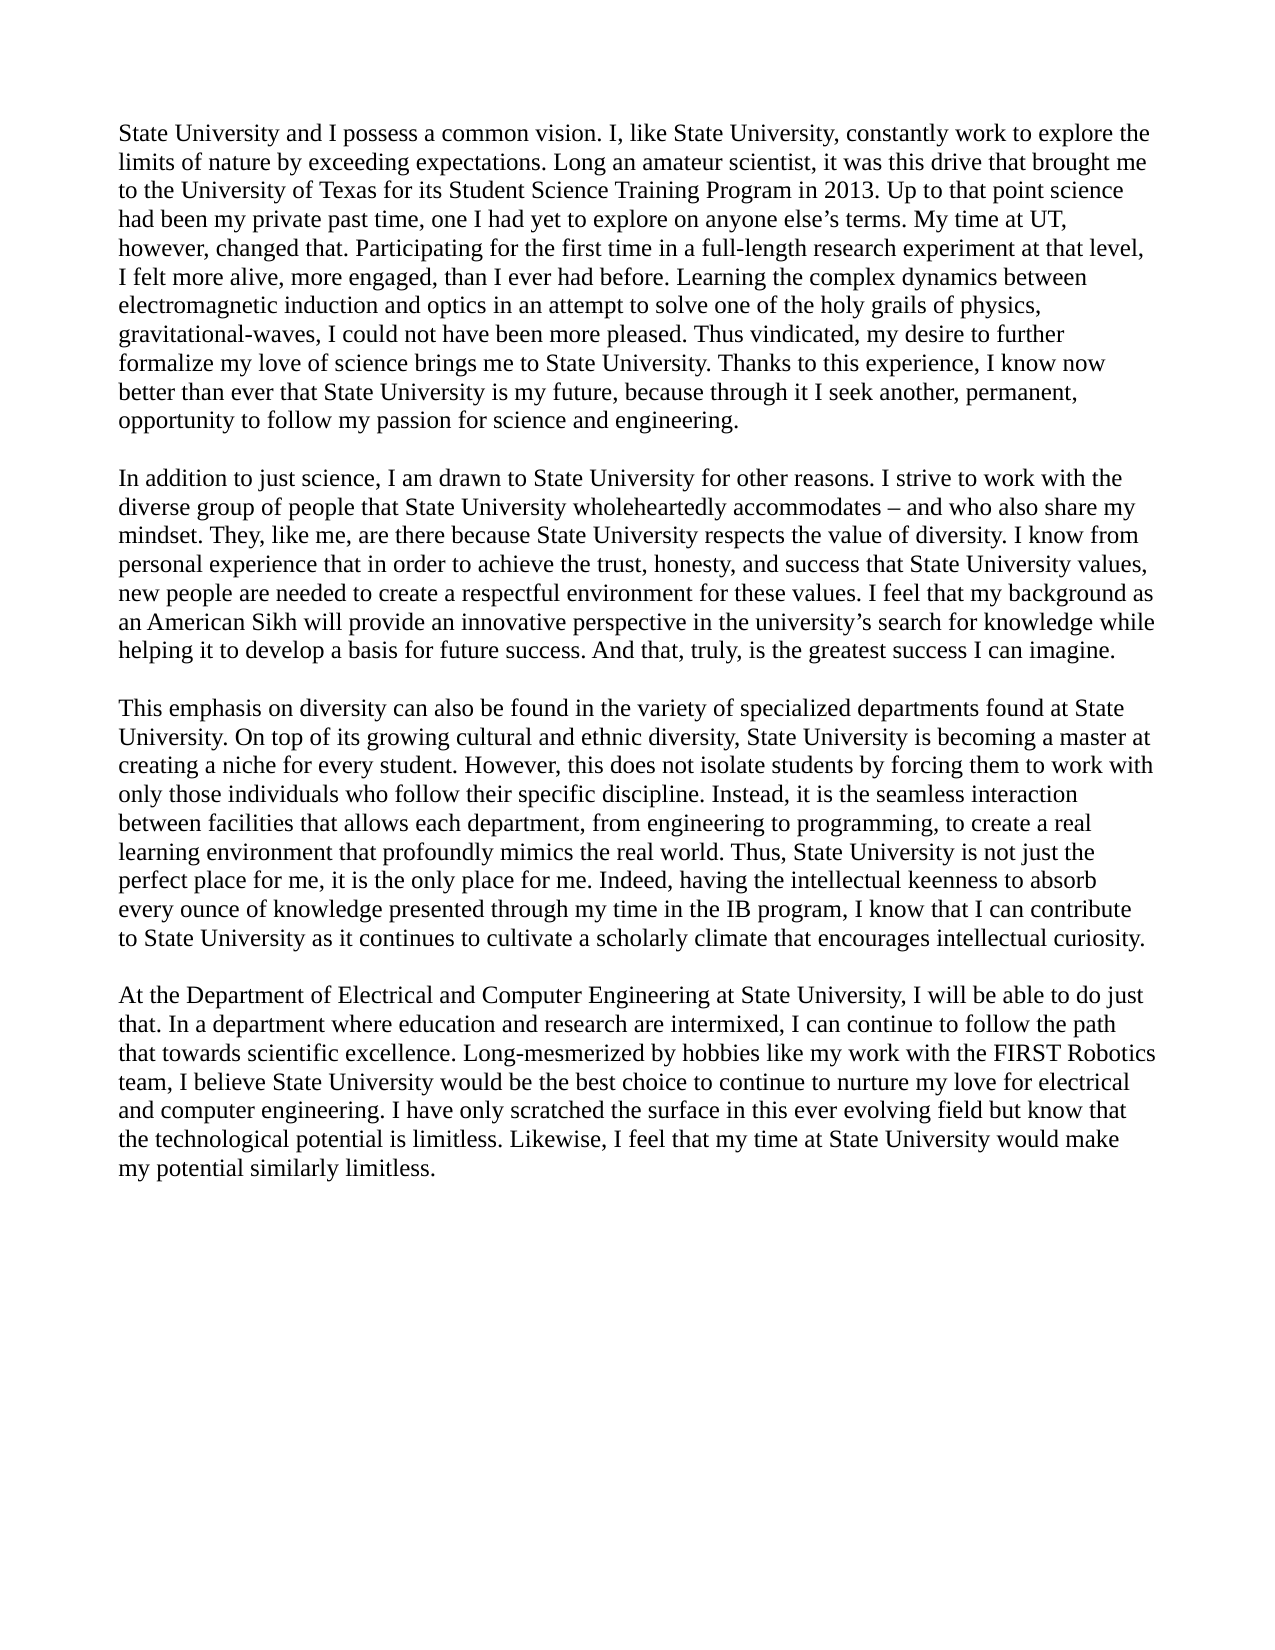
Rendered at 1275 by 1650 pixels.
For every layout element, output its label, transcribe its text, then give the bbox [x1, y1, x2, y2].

text State University and I possess a common vision. I, like State University, constantly work to explore the limits of nature by exceeding expectations. Long an amateur scientist, it was this drive that brought me to the University of Texas for its Student Science Training Program in 2013. Up to that point science had been my private past time, one I had yet to explore on anyone else’s terms. My time at UT, however, changed that. Participating for the first time in a full-length research experiment at that level, I felt more alive, more engaged, than I ever had before. Learning the complex dynamics between electromagnetic induction and optics in an attempt to solve one of the holy grails of physics, gravitational-waves, I could not have been more pleased. Thus vindicated, my desire to further formalize my love of science brings me to State University. Thanks to this experience, I know now better than ever that State University is my future, because through it I seek another, permanent, opportunity to follow my passion for science and engineering. [118, 118, 1157, 434]
text In addition to just science, I am drawn to State University for other reasons. I strive to work with the diverse group of people that State University wholeheartedly accommodates – and who also share my mindset. They, like me, are there because State University respects the value of diversity. I know from personal experience that in order to achieve the trust, honesty, and success that State University values, new people are needed to create a respectful environment for these values. I feel that my background as an American Sikh will provide an innovative perspective in the university’s search for knowledge while helping it to develop a basis for future success. And that, truly, is the greatest success I can imagine. [118, 463, 1157, 664]
text At the Department of Electrical and Computer Engineering at State University, I will be able to do just that. In a department where education and research are intermixed, I can continue to follow the path that towards scientific excellence. Long-mesmerized by hobbies like my work with the FIRST Robotics team, I believe State University would be the best choice to continue to nurture my love for electrical and computer engineering. I have only scratched the surface in this ever evolving field but know that the technological potential is limitless. Likewise, I feel that my time at State University would make my potential similarly limitless. [118, 981, 1157, 1182]
text This emphasis on diversity can also be found in the variety of specialized departments found at State University. On top of its growing cultural and ethnic diversity, State University is becoming a master at creating a niche for every student. However, this does not isolate students by forcing them to work with only those individuals who follow their specific discipline. Instead, it is the seamless interaction between facilities that allows each department, from engineering to programming, to create a real learning environment that profoundly mimics the real world. Thus, State University is not just the perfect place for me, it is the only place for me. Indeed, having the intellectual keenness to absorb every ounce of knowledge presented through my time in the IB program, I know that I can contribute to State University as it continues to cultivate a scholarly climate that encourages intellectual curiosity. [118, 693, 1157, 952]
